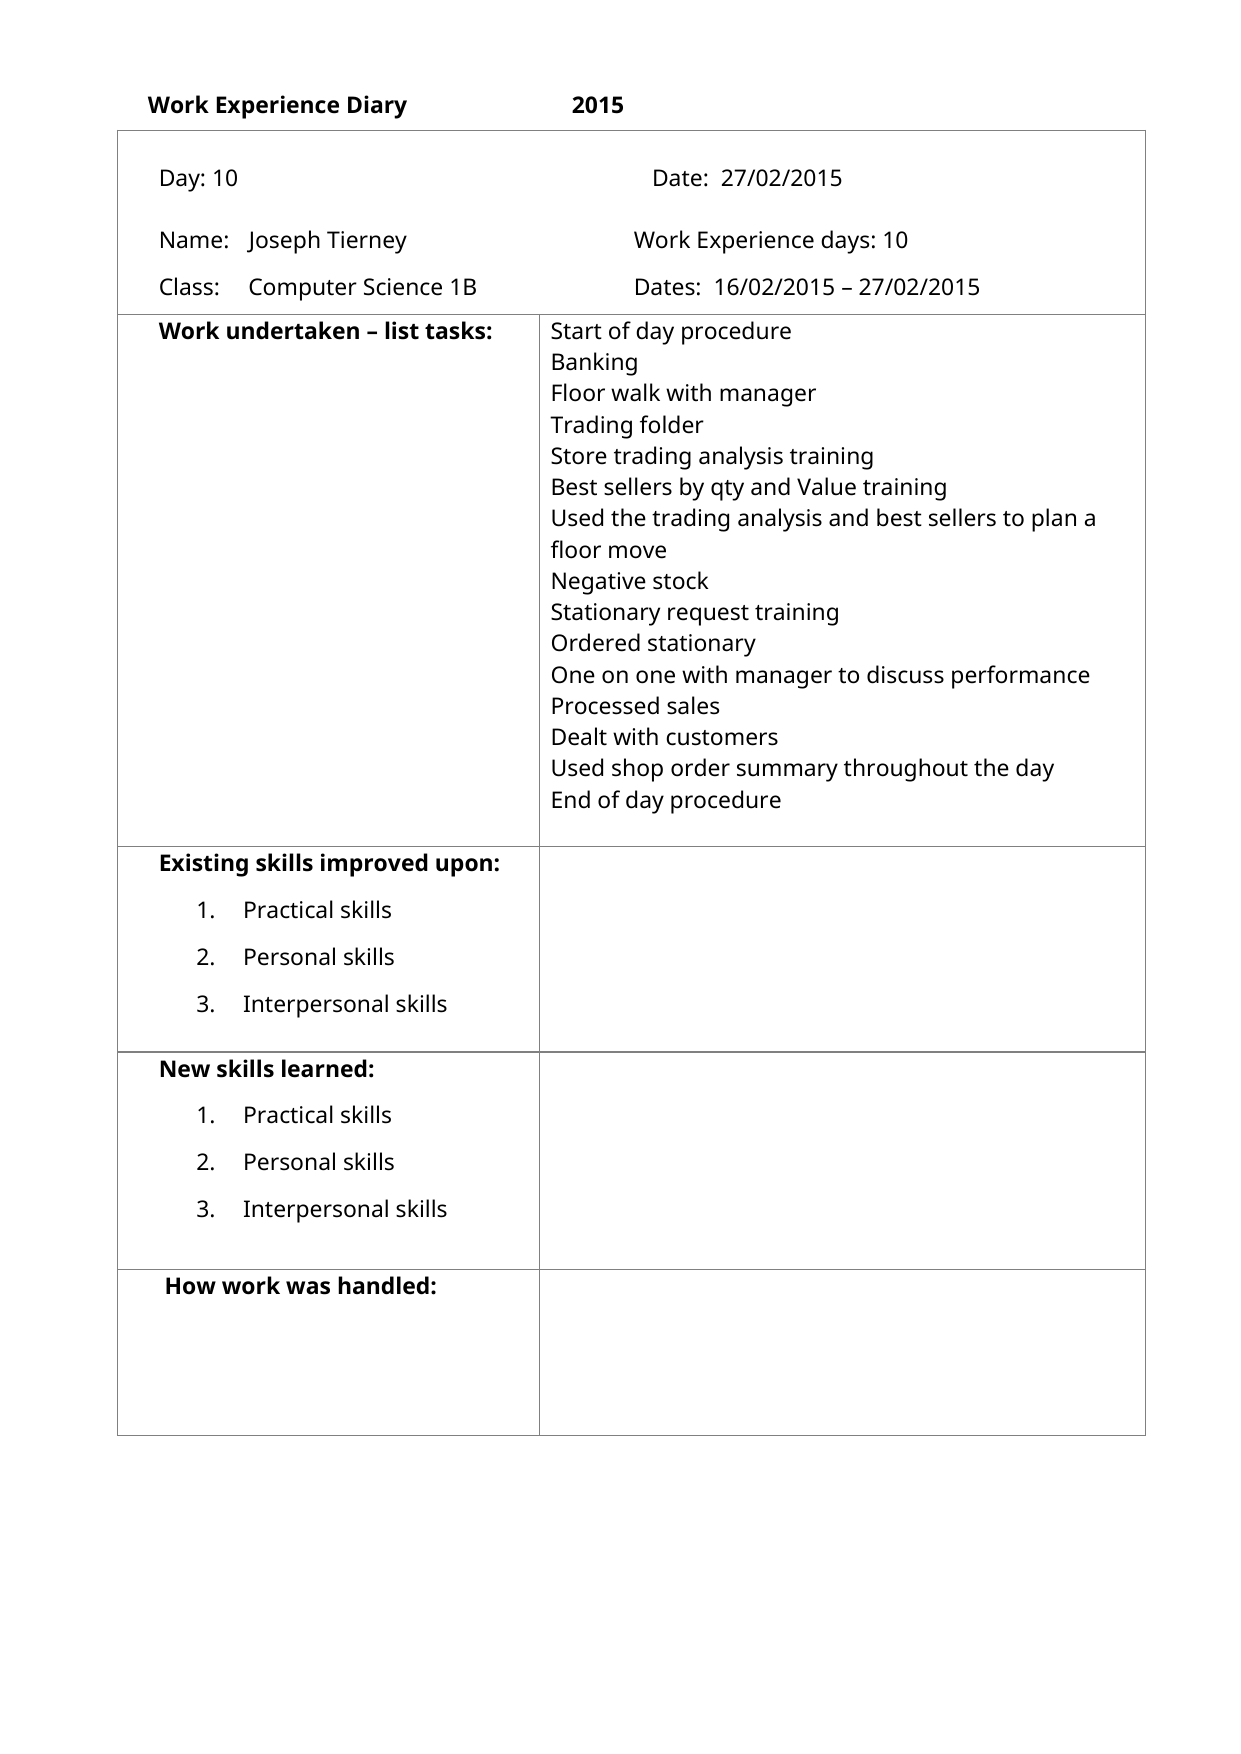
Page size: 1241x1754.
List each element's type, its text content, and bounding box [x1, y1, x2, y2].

table_cell [540, 1053, 1145, 1269]
table_cell [540, 847, 1145, 1051]
table_header Day: 10 Date: 27/02/2015 Name: Joseph Tierney Work Experience days: 10 Class: Computer Science 1B Dates: 16/02/2015 – 27/02/2015 [118, 131, 1145, 314]
table_cell How work was handled: [118, 1270, 539, 1435]
table_cell [540, 1270, 1145, 1435]
table_cell Start of day procedure Banking Floor walk with manager Trading folder Store trading analysis training Best sellers by qty and Value training Used the trading analysis and best sellers to plan a floor move Negative stock Stationary request training Ordered stationary One on one with manager to discuss performance Processed sales Dealt with customers Used shop order summary throughout the day End of day procedure [540, 315, 1145, 846]
table_cell New skills learned: Practical skills Personal skills Interpersonal skills [118, 1053, 539, 1269]
table_cell Work undertaken – list tasks: [118, 315, 539, 846]
table_cell Existing skills improved upon: Practical skills Personal skills Interpersonal skills [118, 847, 539, 1051]
